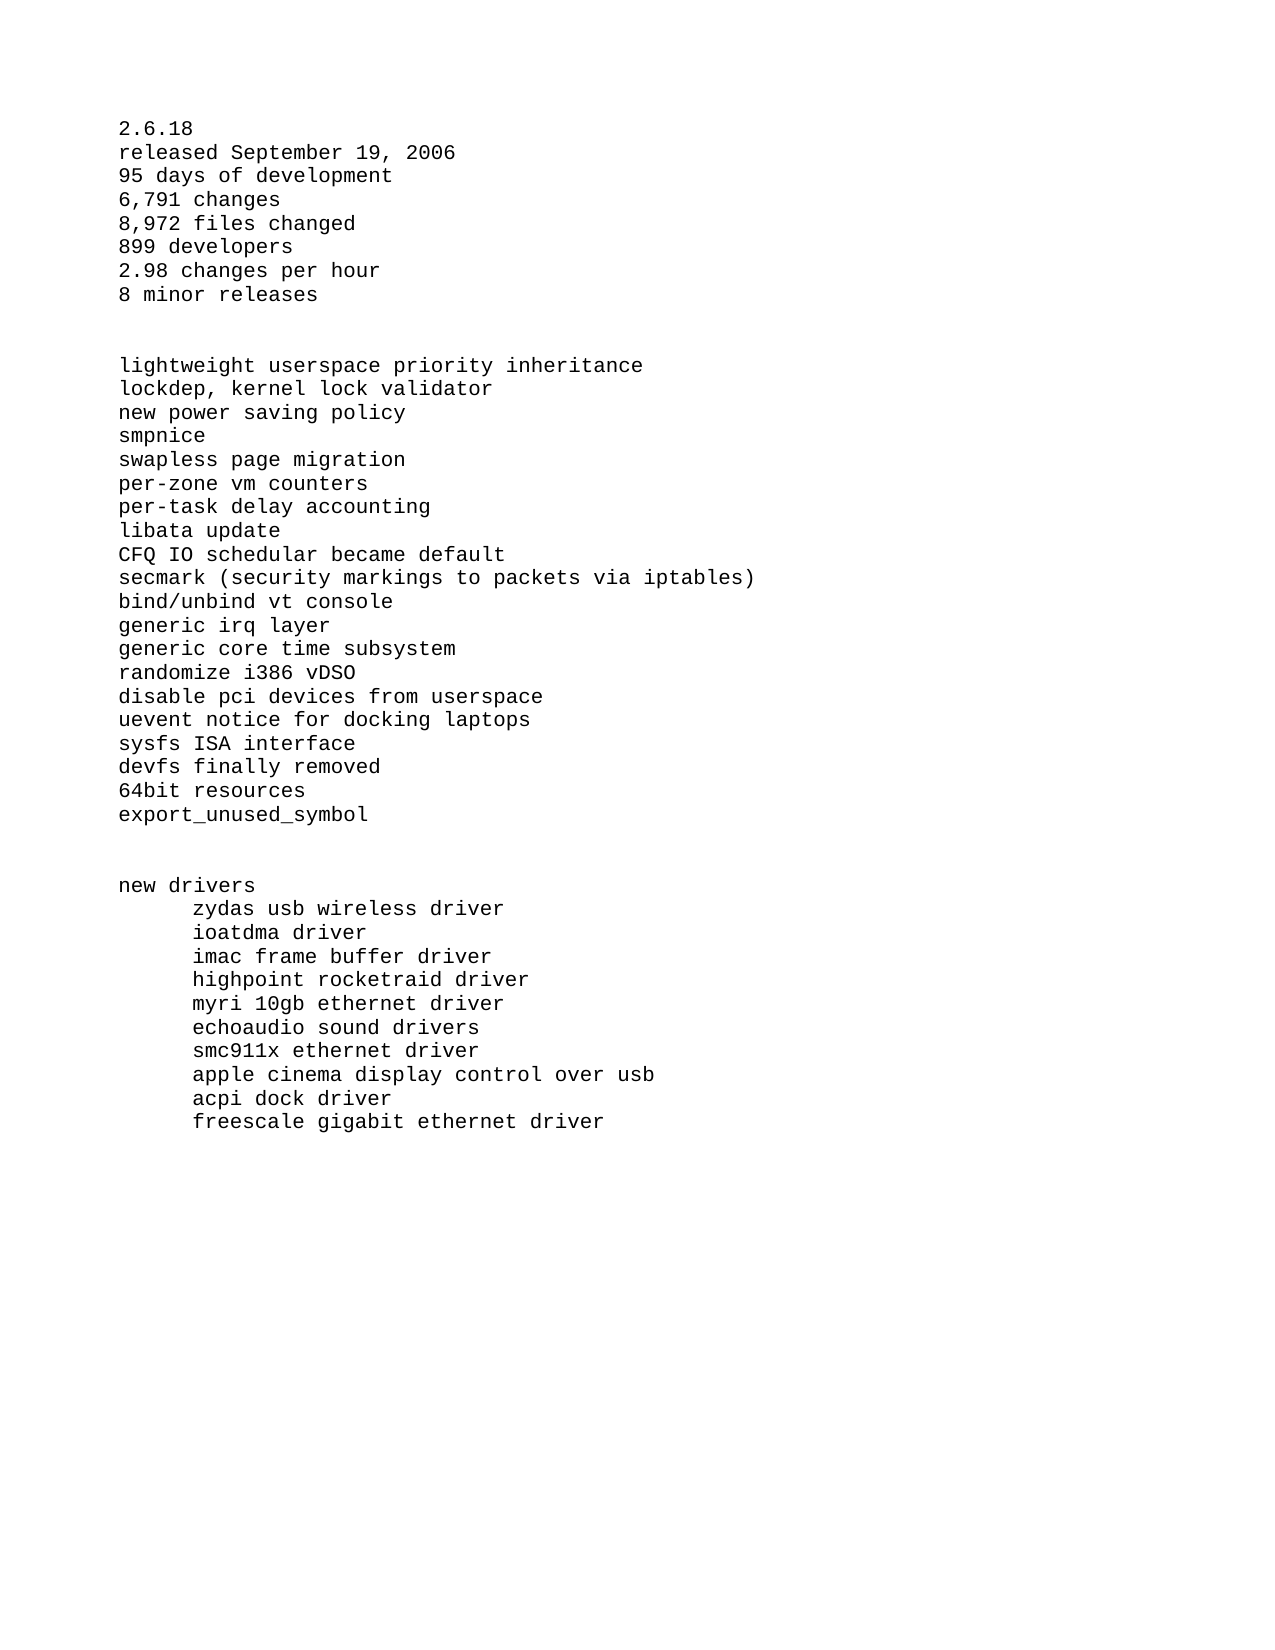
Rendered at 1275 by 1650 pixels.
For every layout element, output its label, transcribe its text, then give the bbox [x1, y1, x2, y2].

text generic core time subsystem [118, 638, 1157, 662]
text 6,791 changes [118, 189, 1157, 213]
text echoaudio sound drivers [118, 1017, 1157, 1040]
text per-task delay accounting [118, 496, 1157, 520]
text 2.6.18 [118, 118, 1157, 142]
text apple cinema display control over usb [118, 1064, 1157, 1088]
text acpi dock driver [118, 1088, 1157, 1111]
text lightweight userspace priority inheritance [118, 354, 1157, 378]
text 2.98 changes per hour [118, 260, 1157, 284]
text 64bit resources [118, 780, 1157, 804]
text freescale gigabit ethernet driver [118, 1111, 1157, 1135]
text secmark (security markings to packets via iptables) [118, 567, 1157, 591]
text export_unused_symbol [118, 804, 1157, 827]
text imac frame buffer driver [118, 946, 1157, 969]
text devfs finally removed [118, 757, 1157, 780]
text sysfs ISA interface [118, 733, 1157, 757]
text 8 minor releases [118, 284, 1157, 307]
text smpnice [118, 426, 1157, 449]
text smc911x ethernet driver [118, 1040, 1157, 1064]
text zydas usb wireless driver [118, 898, 1157, 922]
text randomize i386 vDSO [118, 662, 1157, 686]
text libata update [118, 520, 1157, 544]
text disable pci devices from userspace [118, 686, 1157, 709]
text 8,972 files changed [118, 213, 1157, 236]
text myri 10gb ethernet driver [118, 993, 1157, 1017]
text per-zone vm counters [118, 473, 1157, 496]
text new drivers [118, 875, 1157, 898]
text CFQ IO schedular became default [118, 544, 1157, 567]
text uevent notice for docking laptops [118, 709, 1157, 733]
text released September 19, 2006 [118, 142, 1157, 165]
text ioatdma driver [118, 922, 1157, 946]
text lockdep, kernel lock validator [118, 378, 1157, 402]
text generic irq layer [118, 615, 1157, 638]
text highpoint rocketraid driver [118, 969, 1157, 993]
text bind/unbind vt console [118, 591, 1157, 615]
text swapless page migration [118, 449, 1157, 473]
text 95 days of development [118, 165, 1157, 189]
text 899 developers [118, 236, 1157, 260]
text new power saving policy [118, 402, 1157, 426]
